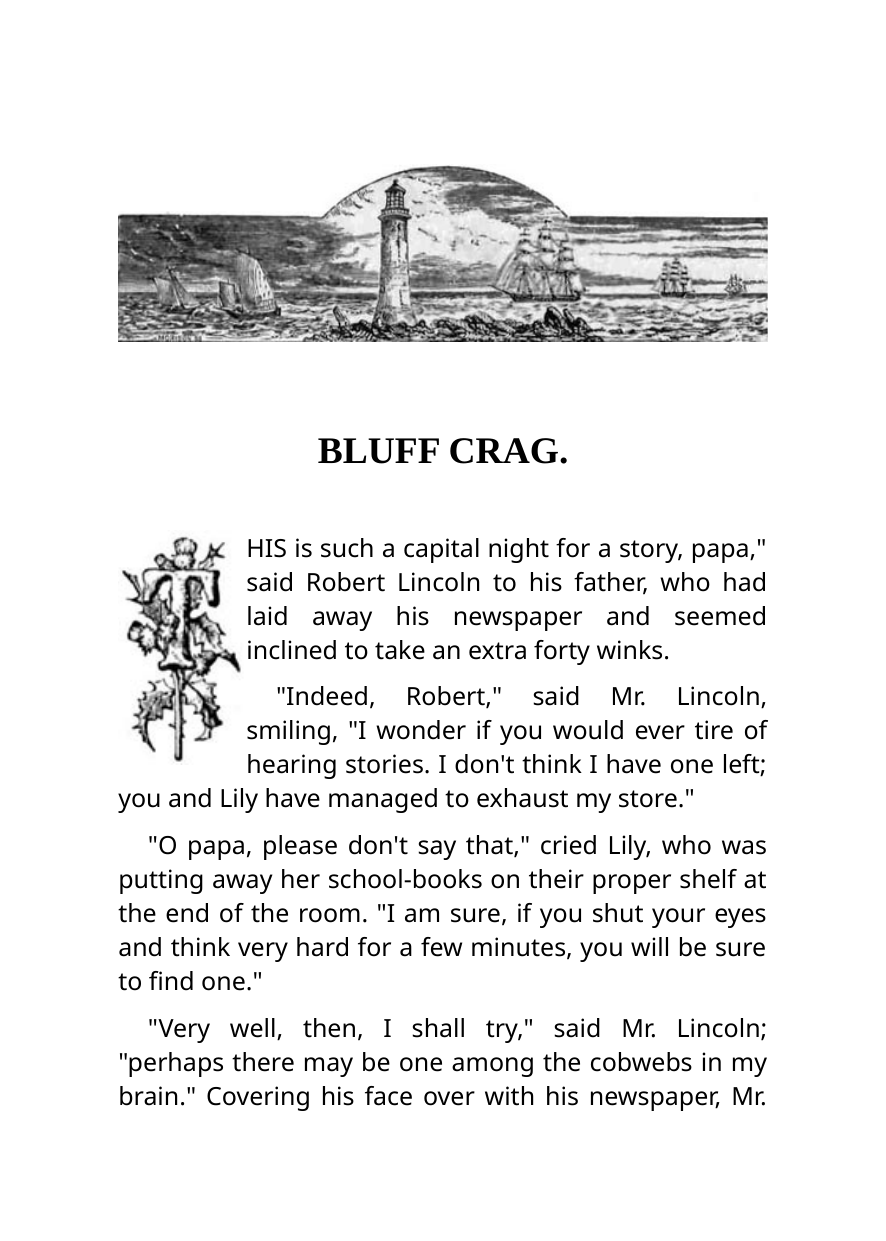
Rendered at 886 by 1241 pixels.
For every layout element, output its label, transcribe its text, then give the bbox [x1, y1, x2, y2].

text "Very well, then, I shall try," said Mr. Lincoln; "perhaps there may be one among the cobwebs in my brain." Covering his face over with his newspaper, Mr. [118, 1011, 768, 1113]
text HIS is such a capital night for a story, papa," said Robert Lincoln to his father, who had laid away his newspaper and seemed inclined to take an extra forty winks. [247, 530, 768, 666]
picture [118, 164, 768, 342]
text "O papa, please don't say that," cried Lily, who was putting away her school-books on their proper shelf at the end of the room. "I am sure, if you shut your eyes and think very hard for a few minutes, you will be sure to find one." [118, 828, 768, 998]
text "Indeed, Robert," said Mr. Lincoln, smiling, "I wonder if you would ever tire of hearing stories. I don't think I have one left; you and Lily have managed to exhaust my store." [118, 679, 768, 815]
picture [118, 530, 247, 765]
subtitle BLUFF CRAG. [118, 342, 768, 471]
